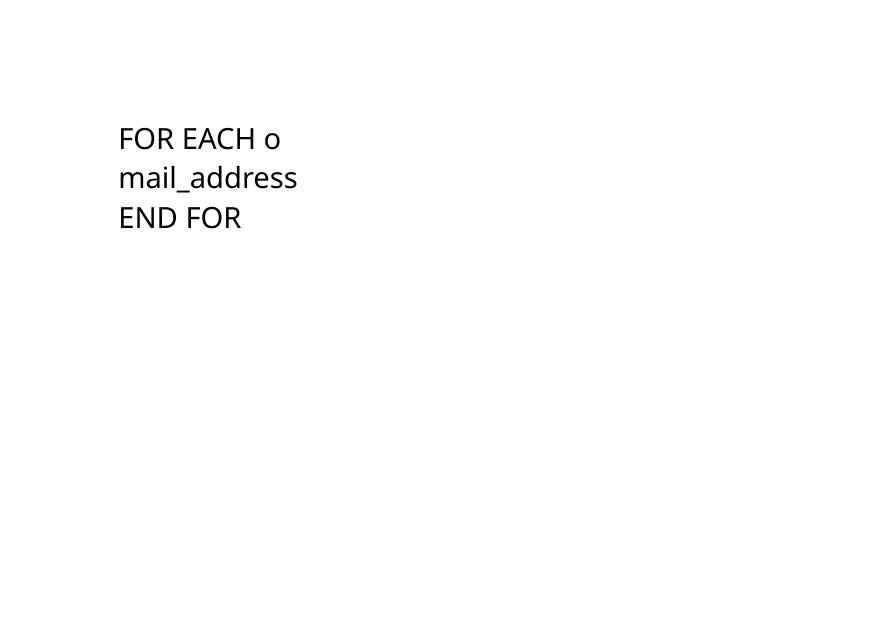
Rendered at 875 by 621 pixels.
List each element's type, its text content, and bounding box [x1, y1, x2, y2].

text FOR EACH o [118, 118, 756, 158]
text END FOR [118, 197, 756, 237]
text mail_address [118, 158, 756, 197]
